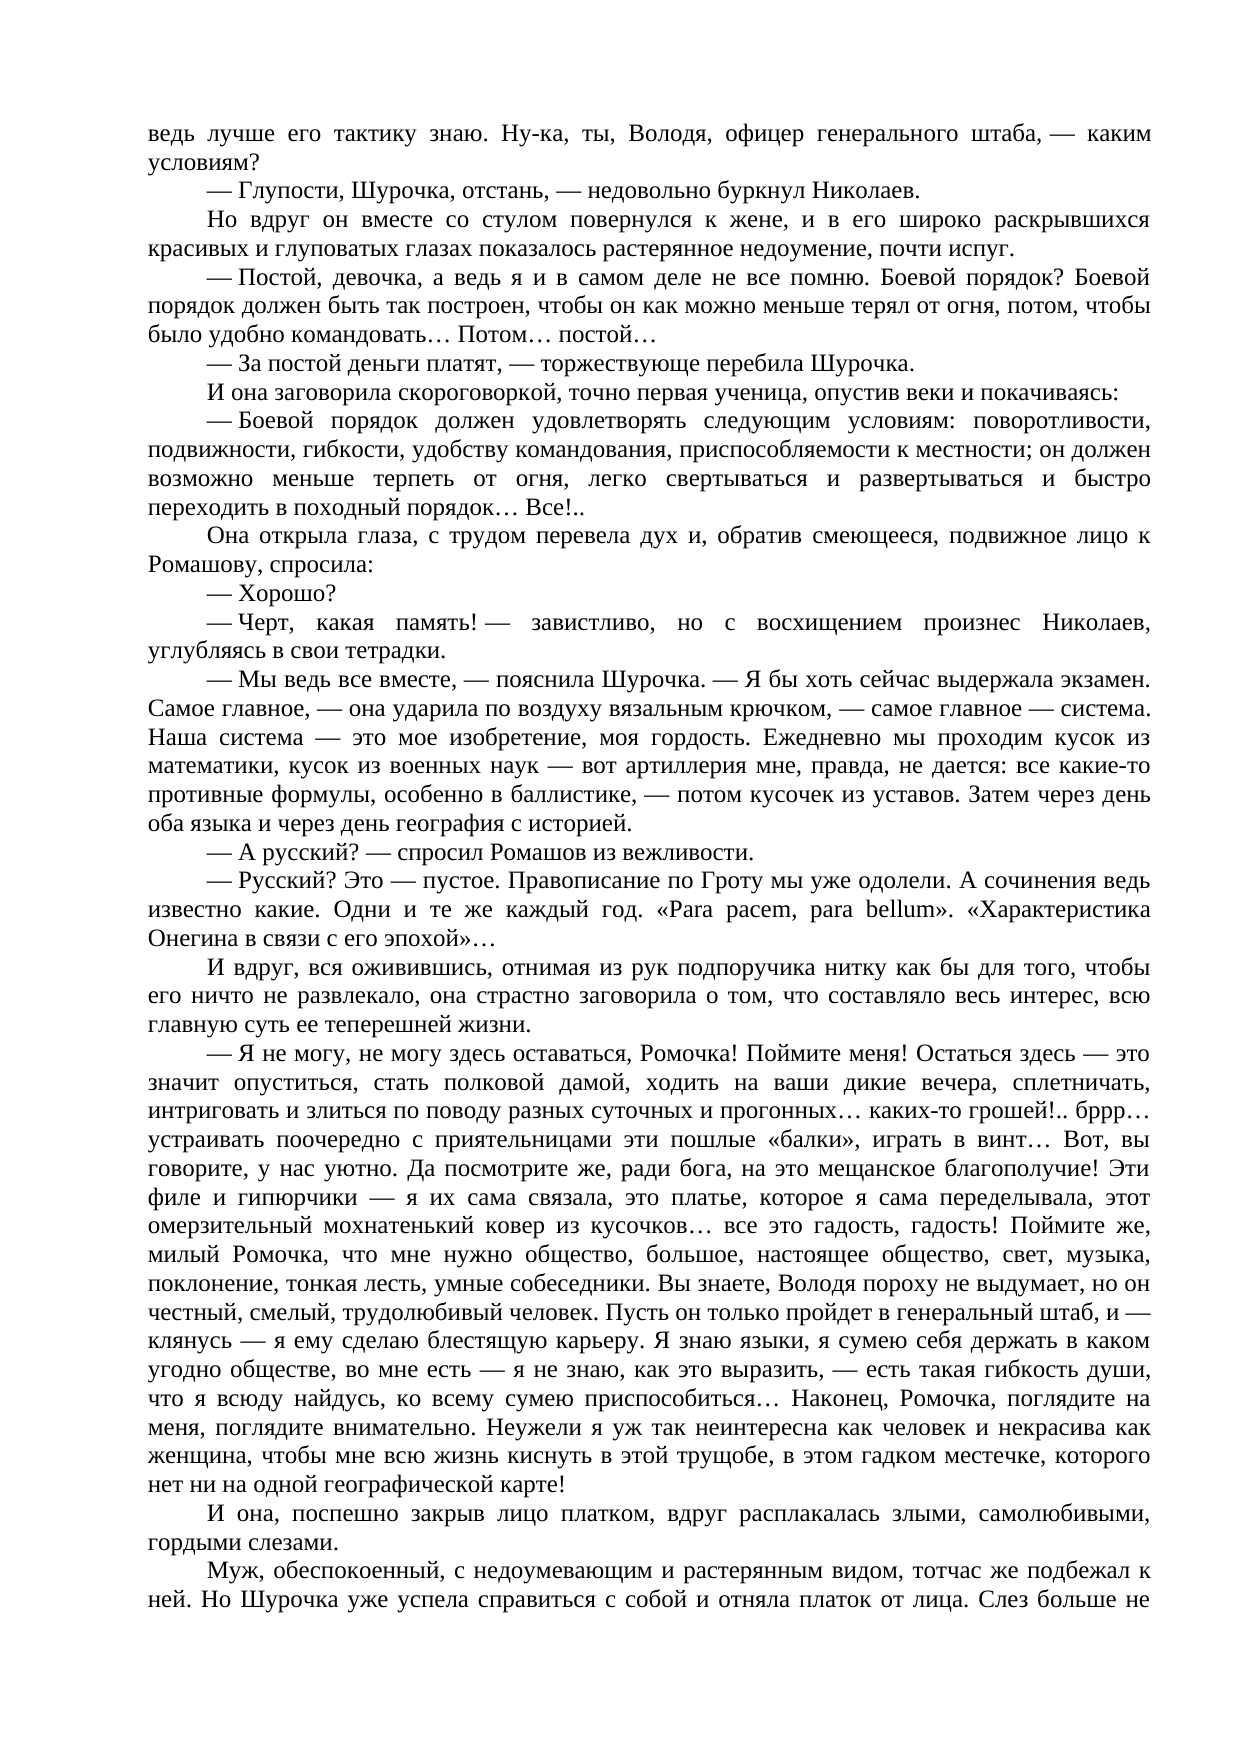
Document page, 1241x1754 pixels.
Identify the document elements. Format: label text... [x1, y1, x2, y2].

text И она заговорила скороговоркой, точно первая ученица, опустив веки и покачиваясь: [148, 377, 1152, 406]
text Она открыла глаза, с трудом перевела дух и, обратив смеющееся, подвижное лицо к Ромашову, спросила: [148, 521, 1152, 578]
text — Я не могу, не могу здесь оставаться, Ромочка! Поймите меня! Остаться здесь — это значит опуститься, стать полковой дамой, ходить на ваши дикие вечера, сплетничать, интриговать и злиться по поводу разных суточных и прогонных… каких-то грошей!.. бррр… устраивать поочередно с приятельницами эти пошлые «балки», играть в винт… Вот, вы говорите, у нас уютно. Да посмотрите же, ради бога, на это мещанское благополучие! Эти филе и гипюрчики — я их сама связала, это платье, которое я сама переделывала, этот омерзительный мохнатенький ковер из кусочков… все это гадость, гадость! Поймите же, милый Ромочка, что мне нужно общество, большое, настоящее общество, свет, музыка, поклонение, тонкая лесть, умные собеседники. Вы знаете, Володя пороху не выдумает, но он честный, смелый, трудолюбивый человек. Пусть он только пройдет в генеральный штаб, и — клянусь — я ему сделаю блестящую карьеру. Я знаю языки, я сумею себя держать в каком угодно обществе, во мне есть — я не знаю, как это выразить, — есть такая гибкость души, что я всюду найдусь, ко всему сумею приспособиться… Наконец, Ромочка, поглядите на меня, поглядите внимательно. Неужели я уж так неинтересна как человек и некрасива как женщина, чтобы мне всю жизнь киснуть в этой трущобе, в этом гадком местечке, которого нет ни на одной географической карте! [148, 1038, 1152, 1498]
text — Русский? Это — пустое. Правописание по Гроту мы уже одолели. А сочинения ведь известно какие. Одни и те же каждый год. «Para pacem, para bellum». «Характеристика Онегина в связи с его эпохой»… [148, 866, 1152, 952]
text — А русский? — спросил Ромашов из вежливости. [148, 837, 1152, 866]
text ведь лучше его тактику знаю. Ну-ка, ты, Володя, офицер генерального штаба, — каким условиям? [148, 118, 1152, 176]
text — Мы ведь все вместе, — пояснила Шурочка. — Я бы хоть сейчас выдержала экзамен. Самое главное, — она ударила по воздуху вязальным крючком, — самое главное — система. Наша система — это мое изобретение, моя гордость. Ежедневно мы проходим кусок из математики, кусок из военных наук — вот артиллерия мне, правда, не дается: все какие-то противные формулы, особенно в баллистике, — потом кусочек из уставов. Затем через день оба языка и через день география с историей. [148, 664, 1152, 837]
text Муж, обеспокоенный, с недоумевающим и растерянным видом, тотчас же подбежал к ней. Но Шурочка уже успела справиться с собой и отняла платок от лица. Слез больше не [148, 1556, 1152, 1613]
text И она, поспешно закрыв лицо платком, вдруг расплакалась злыми, самолюбивыми, гордыми слезами. [148, 1498, 1152, 1556]
text — Хорошо? [148, 578, 1152, 607]
text — За постой деньги платят, — торжествующе перебила Шурочка. [148, 348, 1152, 377]
text Но вдруг он вместе со стулом повернулся к жене, и в его широко раскрывшихся красивых и глуповатых глазах показалось растерянное недоумение, почти испуг. [148, 204, 1152, 262]
text И вдруг, вся оживившись, отнимая из рук подпоручика нитку как бы для того, чтобы его ничто не развлекало, она страстно заговорила о том, что составляло весь интерес, всю главную суть ее теперешней жизни. [148, 952, 1152, 1038]
text — Черт, какая память! — завистливо, но с восхищением произнес Николаев, углубляясь в свои тетрадки. [148, 607, 1152, 664]
text — Глупости, Шурочка, отстань, — недовольно буркнул Николаев. [148, 176, 1152, 204]
text — Постой, девочка, а ведь я и в самом деле не все помню. Боевой порядок? Боевой порядок должен быть так построен, чтобы он как можно меньше терял от огня, потом, чтобы было удобно командовать… Потом… постой… [148, 262, 1152, 348]
text — Боевой порядок должен удовлетворять следующим условиям: поворотливости, подвижности, гибкости, удобству командования, приспособляемости к местности; он должен возможно меньше терпеть от огня, легко свертываться и развертываться и быстро переходить в походный порядок… Все!.. [148, 406, 1152, 521]
